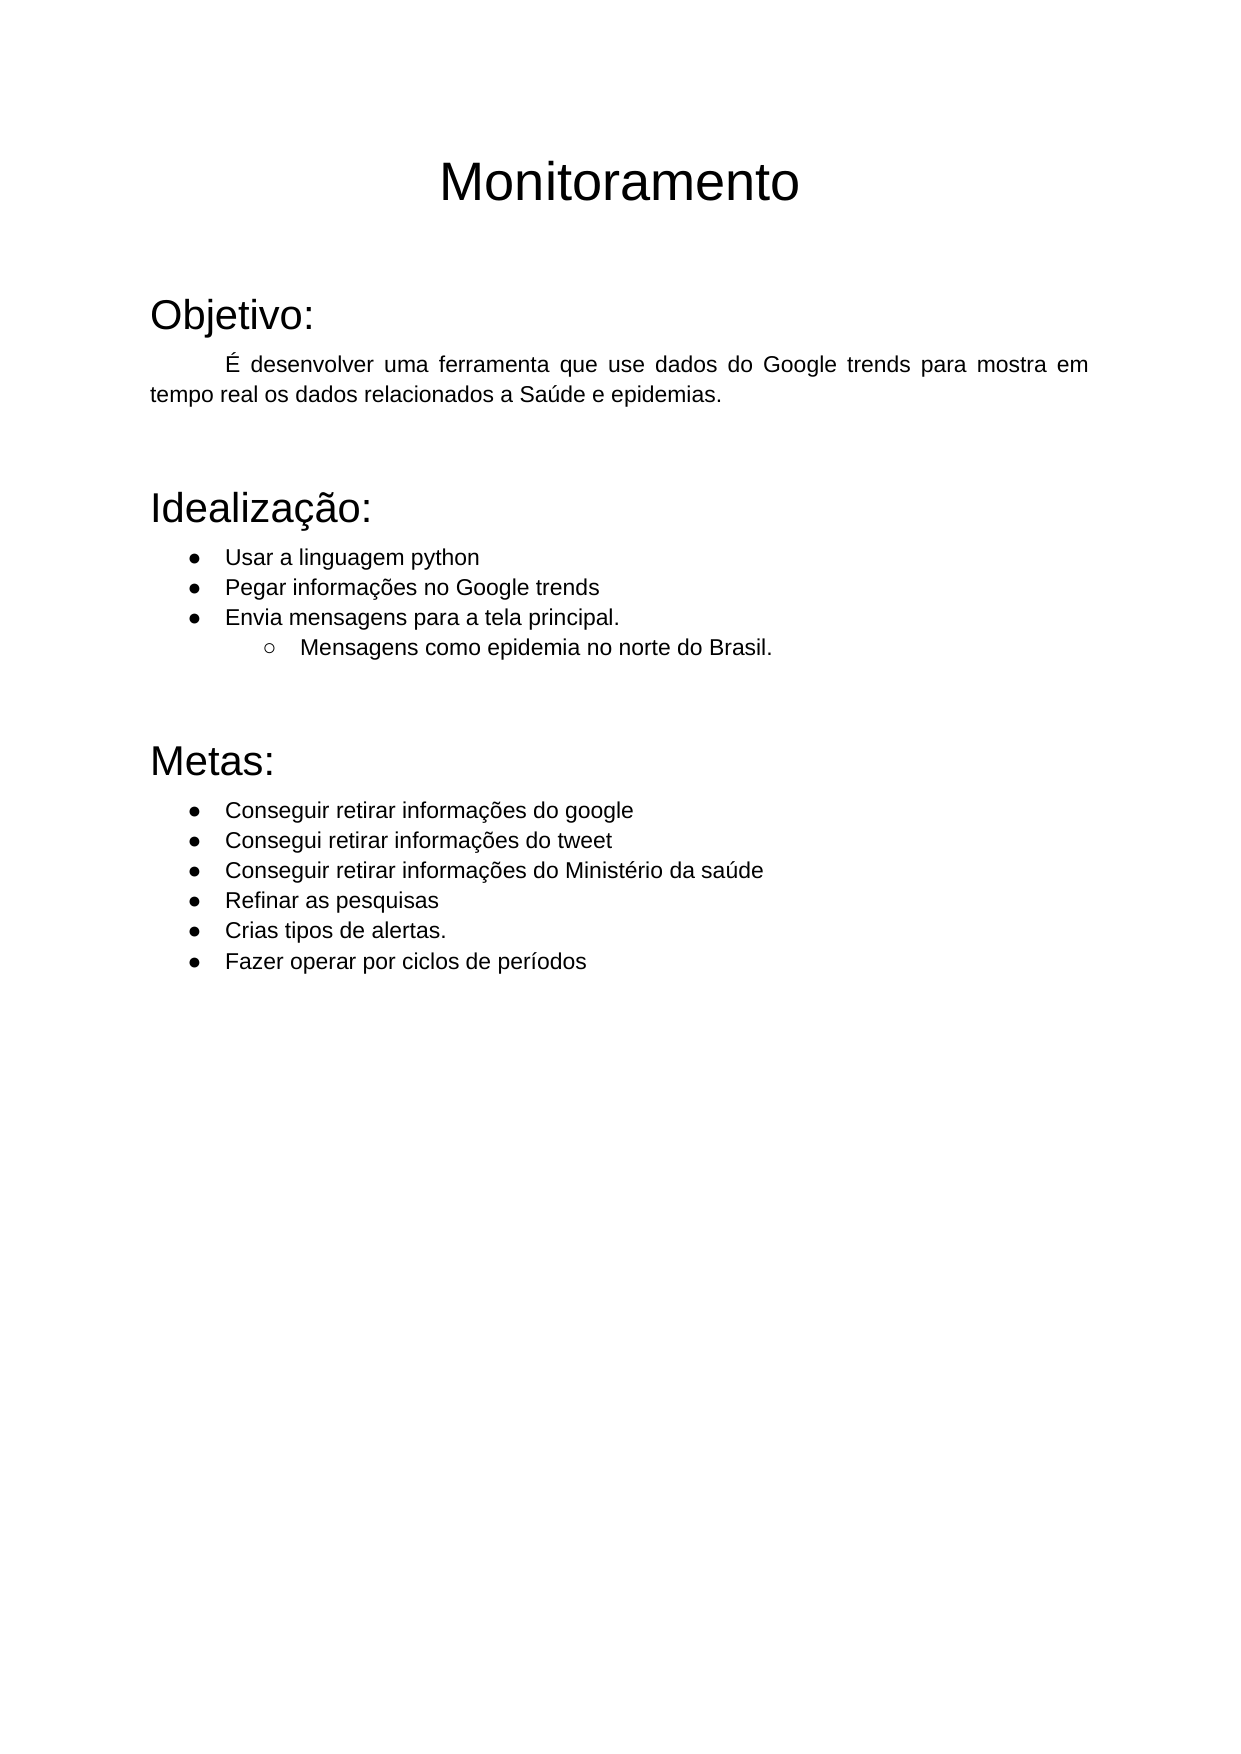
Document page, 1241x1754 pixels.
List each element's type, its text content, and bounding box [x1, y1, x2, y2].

subtitle Objetivo: [150, 290, 1090, 338]
list Pegar informações no Google trends [187, 574, 1090, 600]
subtitle Metas: [150, 736, 1090, 784]
list Crias tipos de alertas. [187, 917, 1090, 944]
list Consegui retirar informações do tweet [187, 827, 1090, 853]
list Envia mensagens para a tela principal. [187, 604, 1090, 630]
title Monitoramento [150, 150, 1090, 212]
subtitle Idealização: [150, 483, 1090, 531]
text É desenvolver uma ferramenta que use dados do Google trends para mostra em tempo real os dados relacionados a Saúde e epidemias. [150, 351, 1090, 407]
list Mensagens como epidemia no norte do Brasil. [262, 634, 1090, 661]
list Usar a linguagem python [187, 543, 1090, 570]
list Fazer operar por ciclos de períodos [187, 948, 1090, 974]
list Conseguir retirar informações do google [187, 797, 1090, 823]
list Conseguir retirar informações do Ministério da saúde [187, 857, 1090, 883]
list Refinar as pesquisas [187, 887, 1090, 914]
